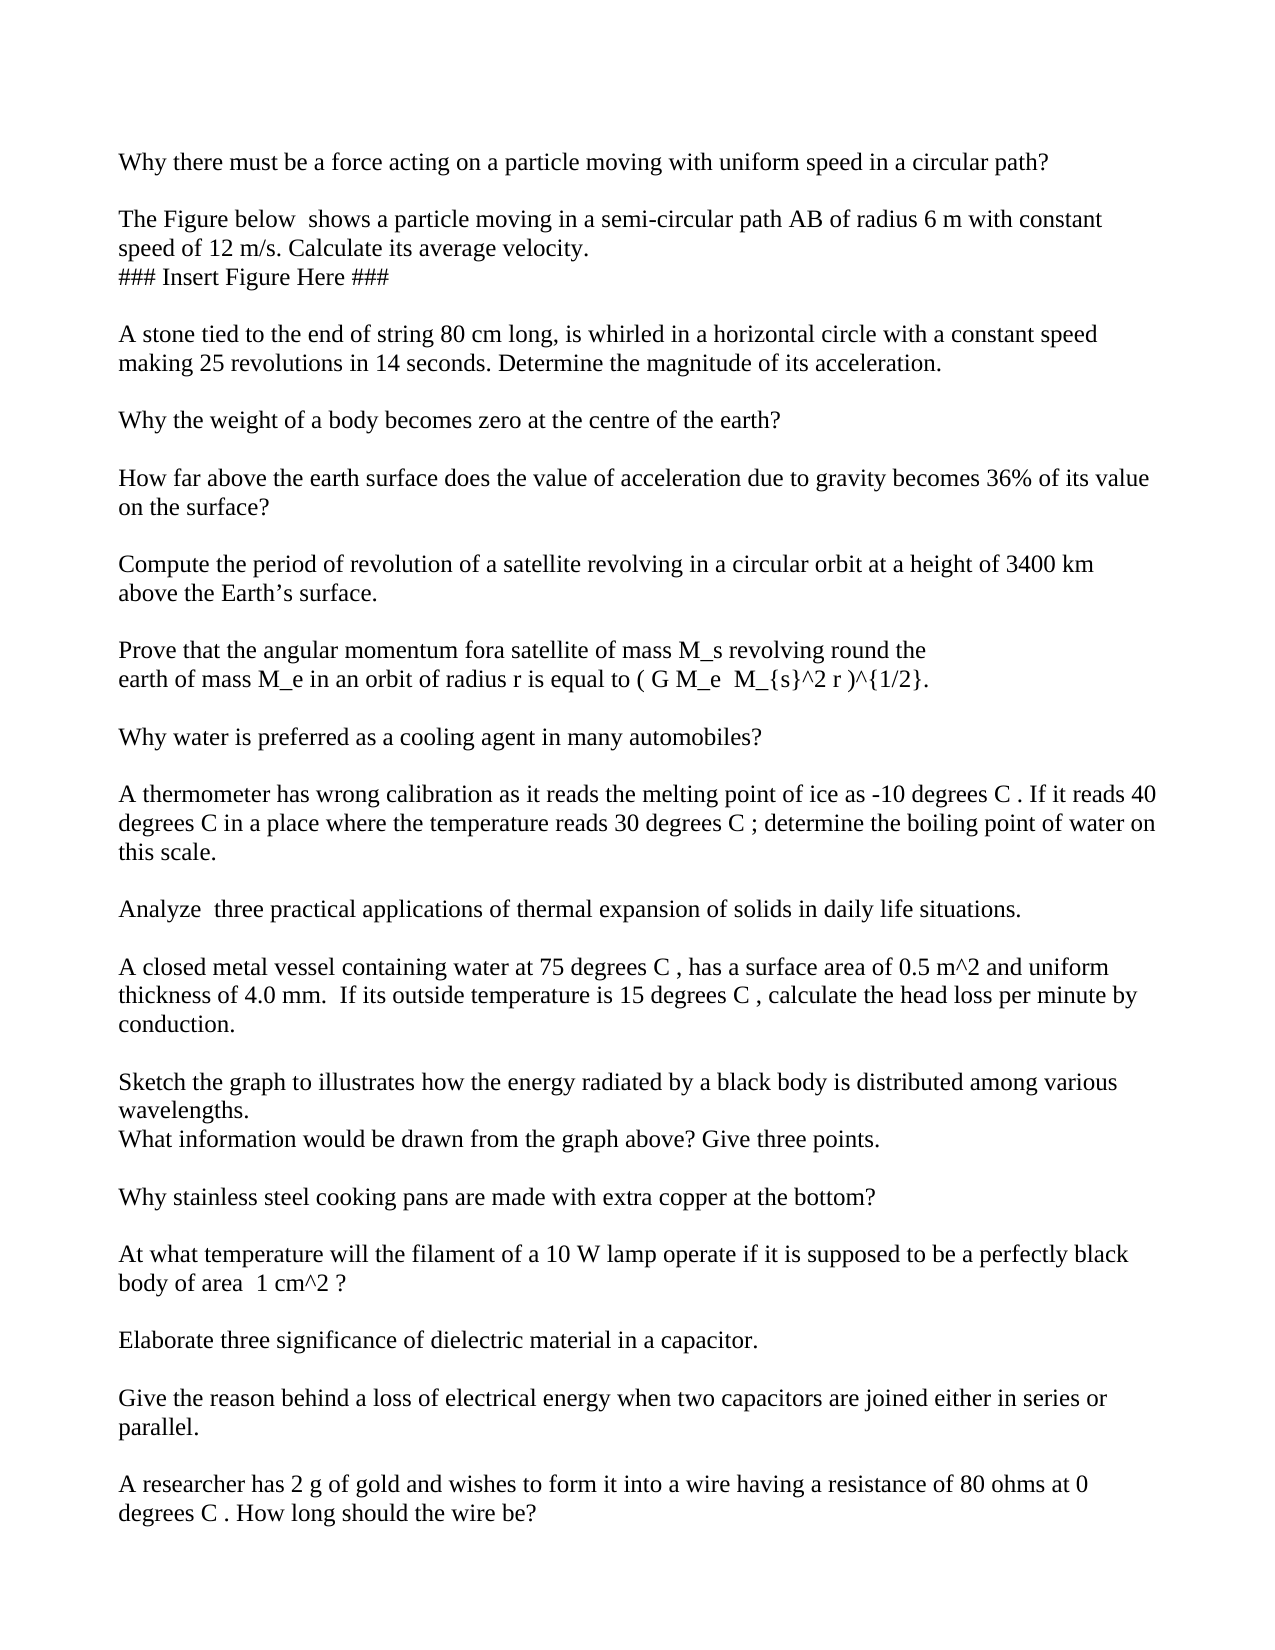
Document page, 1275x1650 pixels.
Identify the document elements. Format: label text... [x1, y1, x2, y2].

text Elaborate three significance of dielectric material in a capacitor. [118, 1326, 1157, 1354]
text At what temperature will the filament of a 10 W lamp operate if it is supposed to be a perfectly black body of area 1 cm^2 ? [118, 1239, 1157, 1297]
text Why water is preferred as a cooling agent in many automobiles? [118, 722, 1157, 751]
text Why there must be a force acting on a particle moving with uniform speed in a circular path? [118, 147, 1157, 176]
text earth of mass M_e in an orbit of radius r is equal to ( G M_e M_{s}^2 r )^{1/2}. [118, 664, 1157, 693]
text ### Insert Figure Here ### [118, 262, 1157, 291]
text What information would be drawn from the graph above? Give three points. [118, 1124, 1157, 1153]
text A closed metal vessel containing water at 75 degrees C , has a surface area of 0.5 m^2 and uniform thickness of 4.0 mm. If its outside temperature is 15 degrees C , calculate the head loss per minute by conduction. [118, 952, 1157, 1038]
text Sketch the graph to illustrates how the energy radiated by a black body is distributed among various wavelengths. [118, 1067, 1157, 1124]
text Why stainless steel cooking pans are made with extra copper at the bottom? [118, 1182, 1157, 1211]
text A thermometer has wrong calibration as it reads the melting point of ice as -10 degrees C . If it reads 40 degrees C in a place where the temperature reads 30 degrees C ; determine the boiling point of water on this scale. [118, 779, 1157, 866]
text How far above the earth surface does the value of acceleration due to gravity becomes 36% of its value on the surface? [118, 463, 1157, 521]
text Prove that the angular momentum fora satellite of mass M_s revolving round the [118, 636, 1157, 664]
text Give the reason behind a loss of electrical energy when two capacitors are joined either in series or parallel. [118, 1383, 1157, 1441]
text Why the weight of a body becomes zero at the centre of the earth? [118, 406, 1157, 434]
text A researcher has 2 g of gold and wishes to form it into a wire having a resistance of 80 ohms at 0 degrees C . How long should the wire be? [118, 1469, 1157, 1527]
text The Figure below shows a particle moving in a semi-circular path AB of radius 6 m with constant speed of 12 m/s. Calculate its average velocity. [118, 204, 1157, 262]
text Analyze three practical applications of thermal expansion of solids in daily life situations. [118, 894, 1157, 923]
text A stone tied to the end of string 80 cm long, is whirled in a horizontal circle with a constant speed making 25 revolutions in 14 seconds. Determine the magnitude of its acceleration. [118, 319, 1157, 377]
text Compute the period of revolution of a satellite revolving in a circular orbit at a height of 3400 km above the Earth’s surface. [118, 549, 1157, 607]
